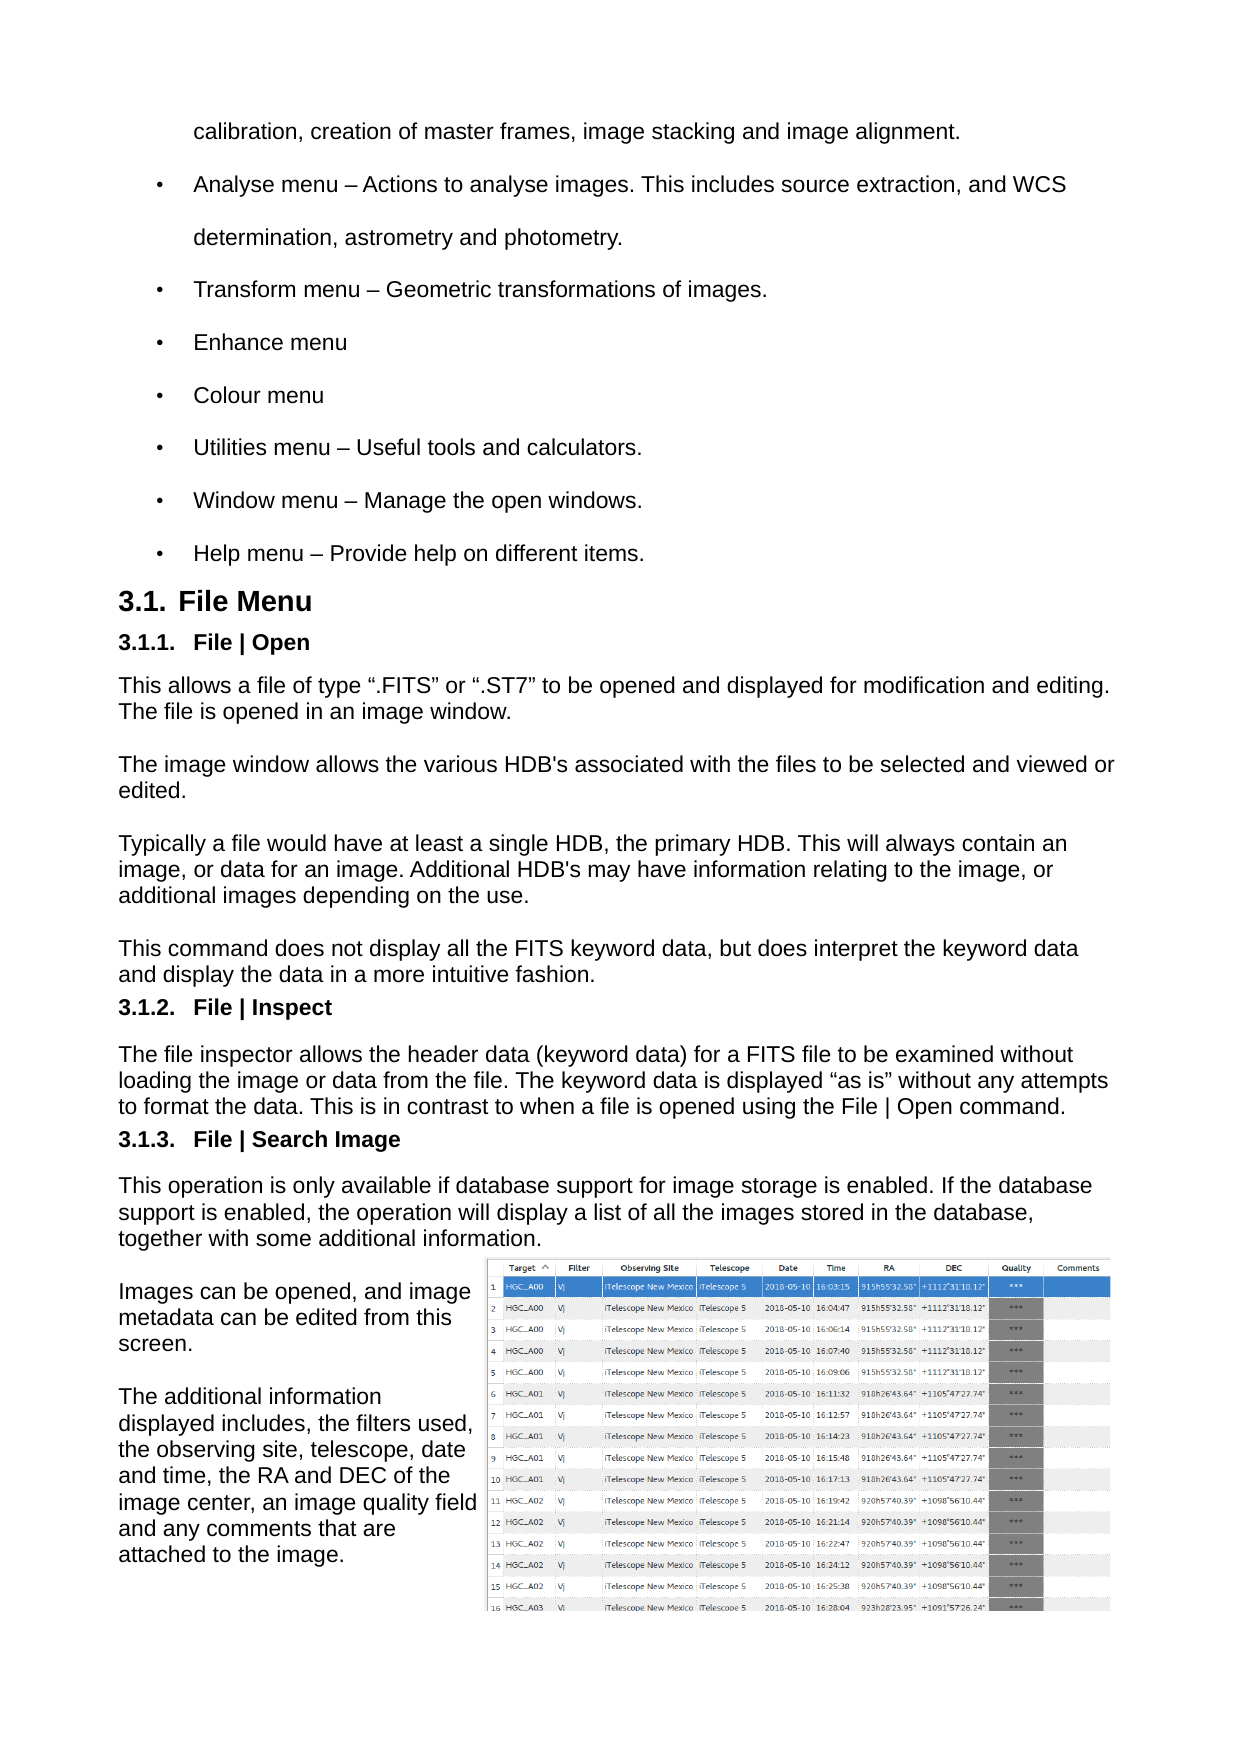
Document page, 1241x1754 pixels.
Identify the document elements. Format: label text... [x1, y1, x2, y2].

text The image window allows the various HDB's associated with the files to be selected and viewed or edited. [118, 730, 1122, 803]
text Images can be opened, and image metadata can be edited from this screen. [118, 1257, 484, 1357]
subtitle File | Search Image [118, 1126, 1122, 1152]
list Window menu – Manage the open windows. [156, 467, 1122, 513]
list Enhance menu [156, 309, 1122, 355]
list Analyse menu – Actions to analyse images. This includes source extraction, and WCS determination, astrometry and photometry. [156, 150, 1122, 250]
subtitle File | Inspect [118, 994, 1122, 1020]
text This operation is only available if database support for image storage is enabled. If the database support is enabled, the operation will display a list of all the images stored in the database, together with some additional information. [118, 1152, 1122, 1251]
list Transform menu – Geometric transformations of images. [156, 256, 1122, 303]
picture [484, 1257, 1111, 1611]
list Utilities menu – Useful tools and calculators. [156, 414, 1122, 461]
text The additional information displayed includes, the filters used, the observing site, telescope, date and time, the RA and DEC of the image center, an image quality field and any comments that are attached to the image. [118, 1363, 484, 1568]
list calibration, creation of master frames, image stacking and image alignment. [156, 118, 1122, 144]
text Typically a file would have at least a single HDB, the primary HDB. This will always contain an image, or data for an image. Additional HDB's may have information relating to the image, or additional images depending on the use. [118, 809, 1122, 909]
list Help menu – Provide help on different items. [156, 519, 1122, 566]
list Colour menu [156, 361, 1122, 408]
subtitle File | Open [118, 629, 1122, 656]
text This allows a file of type “.FITS” or “.ST7” to be opened and displayed for modification and editing. The file is opened in an image window. [118, 656, 1122, 724]
subtitle File Menu [118, 584, 1122, 617]
text The file inspector allows the header data (keyword data) for a FITS file to be examined without loading the image or data from the file. The keyword data is displayed “as is” without any attempts to format the data. This is in contrast to when a file is opened using the File | Open command. [118, 1020, 1122, 1119]
text This command does not display all the FITS keyword data, but does interpret the keyword data and display the data in a more intuitive fashion. [118, 915, 1122, 988]
